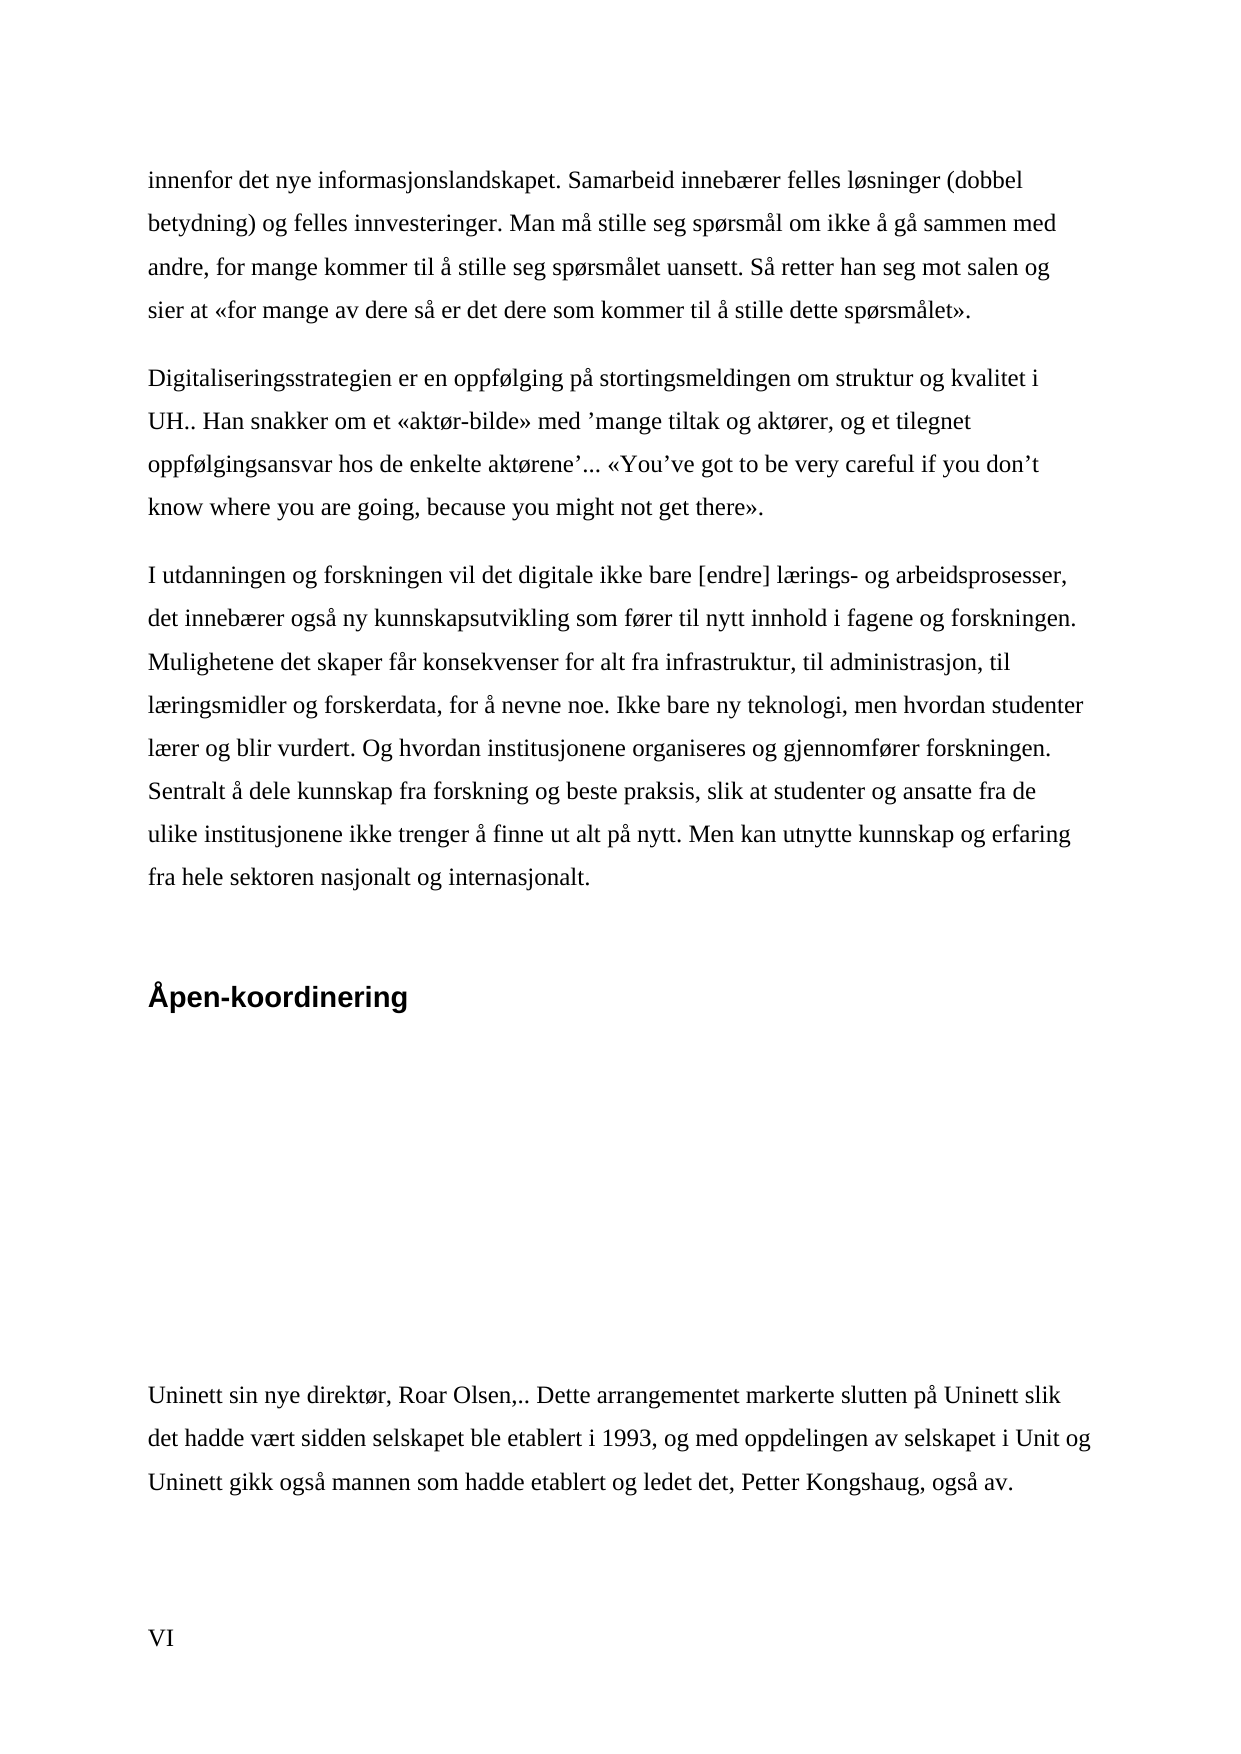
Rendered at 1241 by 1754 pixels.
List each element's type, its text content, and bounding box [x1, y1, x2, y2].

text Digitaliseringsstrategien er en oppfølging på stortingsmeldingen om struktur og kvalitet i UH.. Han snakker om et «aktør-bilde» med ’mange tiltak og aktører, og et tilegnet oppfølgingsansvar hos de enkelte aktørene’... «You’ve got to be very careful if you don’t know where you are going, because you might not get there». [148, 363, 1092, 521]
subtitle Åpen-koordinering [148, 980, 1092, 1014]
text I utdanningen og forskningen vil det digitale ikke bare [endre] lærings- og arbeidsprosesser, det innebærer også ny kunnskapsutvikling som fører til nytt innhold i fagene og forskningen. Mulighetene det skaper får konsekvenser for alt fra infrastruktur, til administrasjon, til læringsmidler og forskerdata, for å nevne noe. Ikke bare ny teknologi, men hvordan studenter lærer og blir vurdert. Og hvordan institusjonene organiseres og gjennomfører forskningen. Sentralt å dele kunnskap fra forskning og beste praksis, slik at studenter og ansatte fra de ulike institusjonene ikke trenger å finne ut alt på nytt. Men kan utnytte kunnskap og erfaring fra hele sektoren nasjonalt og internasjonalt. [148, 560, 1092, 891]
text innenfor det nye informasjonslandskapet. Samarbeid innebærer felles løsninger (dobbel betydning) og felles innvesteringer. Man må stille seg spørsmål om ikke å gå sammen med andre, for mange kommer til å stille seg spørsmålet uansett. Så retter han seg mot salen og sier at «for mange av dere så er det dere som kommer til å stille dette spørsmålet». [148, 165, 1092, 323]
text Uninett sin nye direktør, Roar Olsen,.. Dette arrangementet markerte slutten på Uninett slik det hadde vært sidden selskapet ble etablert i 1993, og med oppdelingen av selskapet i Unit og Uninett gikk også mannen som hadde etablert og ledet det, Petter Kongshaug, også av. [148, 1380, 1092, 1495]
